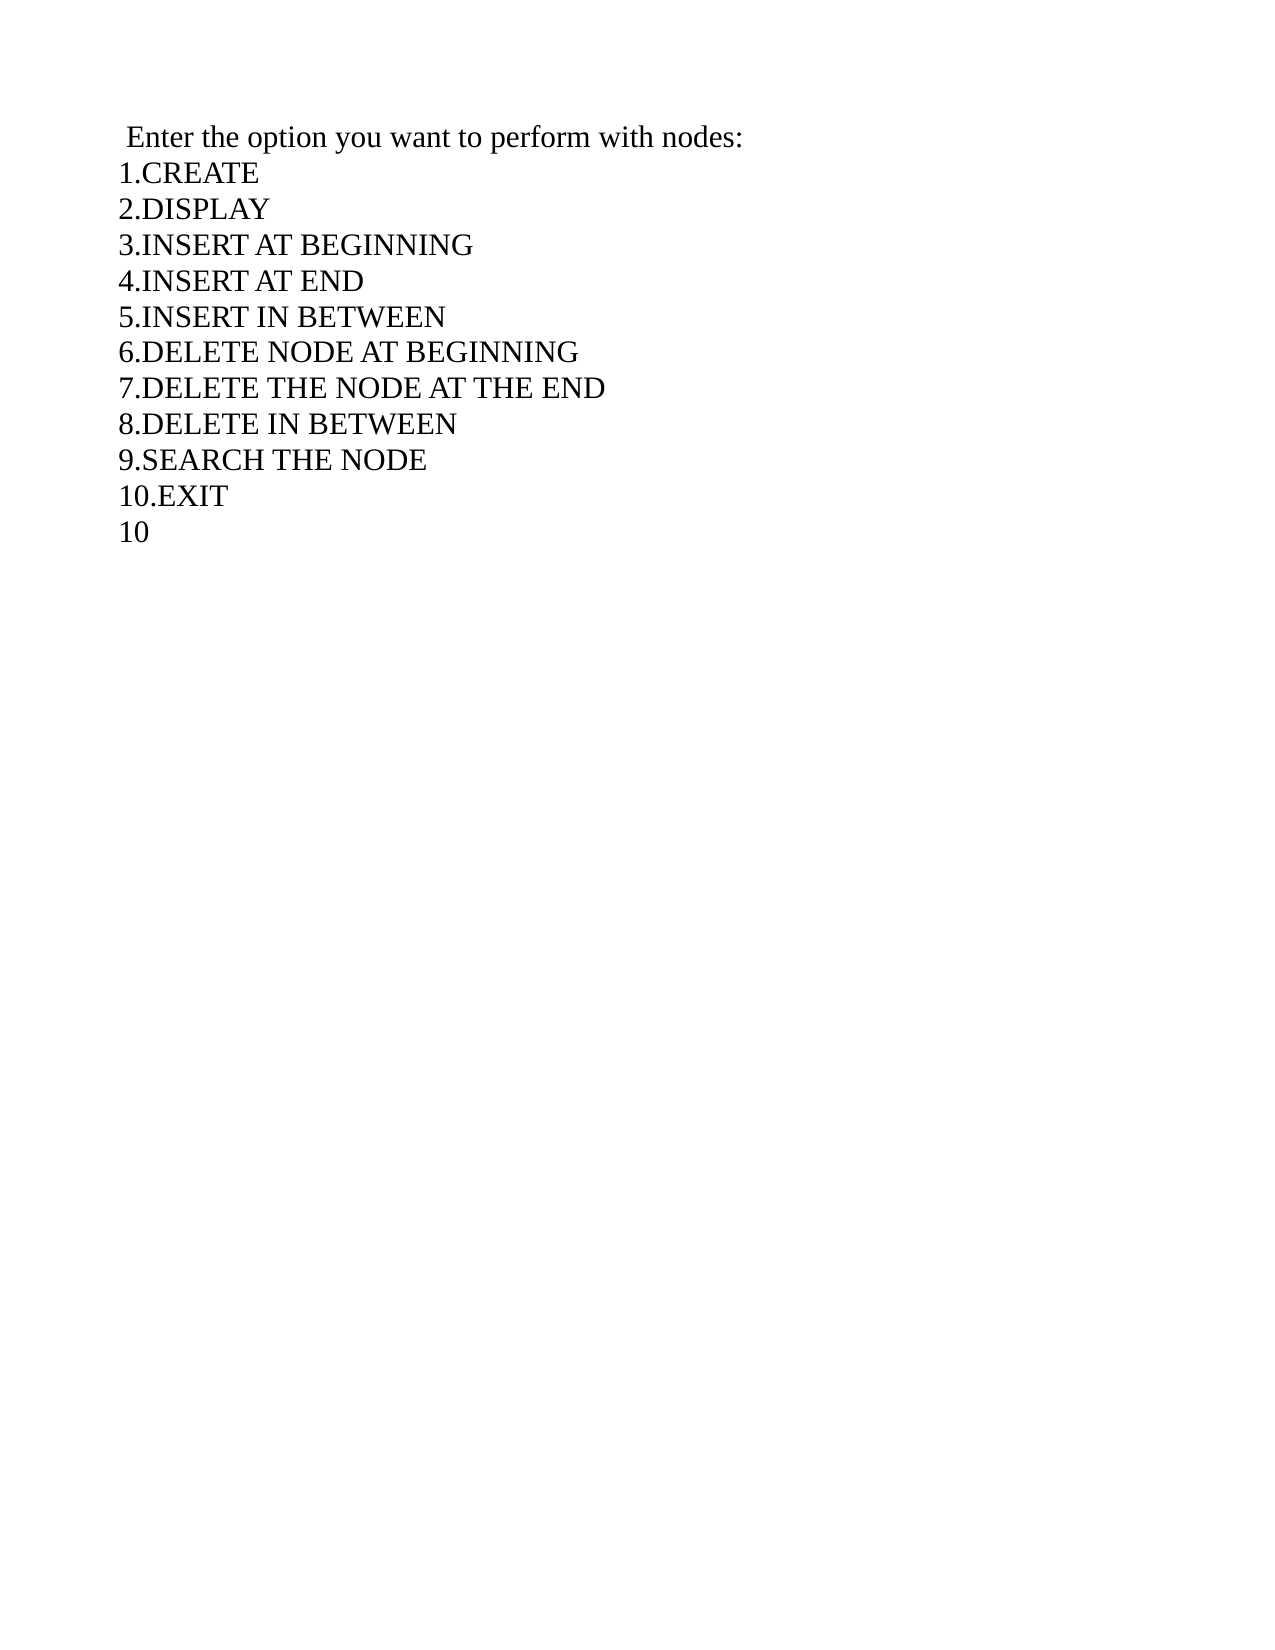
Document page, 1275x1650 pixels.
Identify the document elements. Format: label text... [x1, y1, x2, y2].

text 10 [118, 513, 1157, 549]
text 4.INSERT AT END [118, 262, 1157, 298]
text 8.DELETE IN BETWEEN [118, 406, 1157, 442]
text 7.DELETE THE NODE AT THE END [118, 370, 1157, 406]
text Enter the option you want to perform with nodes: [118, 118, 1157, 154]
text 2.DISPLAY [118, 190, 1157, 226]
text 3.INSERT AT BEGINNING [118, 226, 1157, 262]
text 6.DELETE NODE AT BEGINNING [118, 334, 1157, 370]
text 10.EXIT [118, 477, 1157, 513]
text 5.INSERT IN BETWEEN [118, 298, 1157, 334]
text 1.CREATE [118, 154, 1157, 190]
text 9.SEARCH THE NODE [118, 442, 1157, 477]
